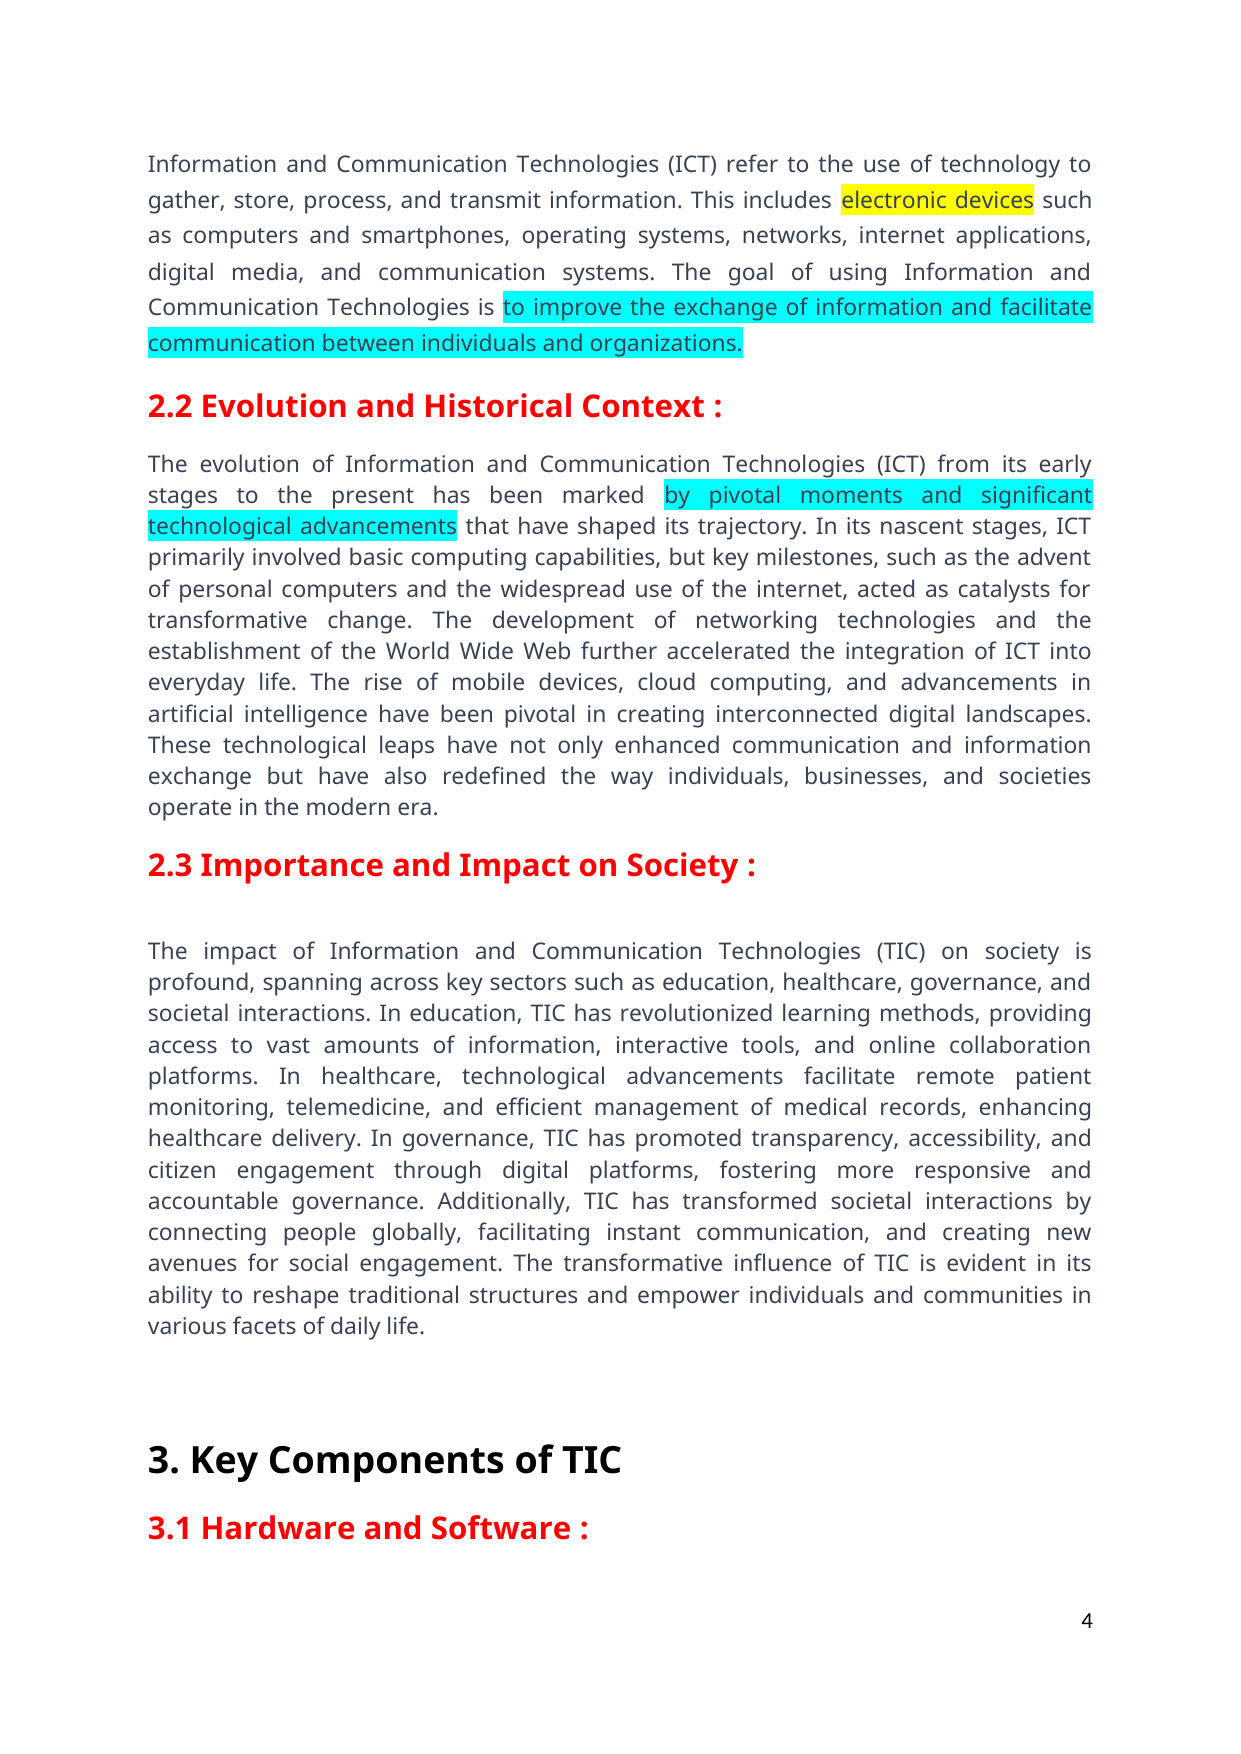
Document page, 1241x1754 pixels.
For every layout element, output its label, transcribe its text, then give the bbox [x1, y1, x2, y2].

subtitle 2.2 Evolution and Historical Context : [148, 384, 1093, 427]
subtitle The evolution of Information and Communication Technologies (ICT) from its early stages to the present has been marked by pivotal moments and significant technological advancements that have shaped its trajectory. In its nascent stages, ICT primarily involved basic computing capabilities, but key milestones, such as the advent of personal computers and the widespread use of the internet, acted as catalysts for transformative change. The development of networking technologies and the establishment of the World Wide Web further accelerated the integration of ICT into everyday life. The rise of mobile devices, cloud computing, and advancements in artificial intelligence have been pivotal in creating interconnected digital landscapes. These technological leaps have not only enhanced communication and information exchange but have also redefined the way individuals, businesses, and societies operate in the modern era. [148, 447, 1093, 822]
subtitle 2.3 Importance and Impact on Society : [148, 843, 1093, 886]
subtitle 3. Key Components of TIC [148, 1434, 1093, 1485]
subtitle 3.1 Hardware and Software : [148, 1506, 1093, 1548]
subtitle Information and Communication Technologies (ICT) refer to the use of technology to gather, store, process, and transmit information. This includes electronic devices such as computers and smartphones, operating systems, networks, internet applications, digital media, and communication systems. The goal of using Information and Communication Technologies is to improve the exchange of information and facilitate communication between individuals and organizations. [148, 148, 1093, 358]
subtitle The impact of Information and Communication Technologies (TIC) on society is profound, spanning across key sectors such as education, healthcare, governance, and societal interactions. In education, TIC has revolutionized learning methods, providing access to vast amounts of information, interactive tools, and online collaboration platforms. In healthcare, technological advancements facilitate remote patient monitoring, telemedicine, and efficient management of medical records, enhancing healthcare delivery. In governance, TIC has promoted transparency, accessibility, and citizen engagement through digital platforms, fostering more responsive and accountable governance. Additionally, TIC has transformed societal interactions by connecting people globally, facilitating instant communication, and creating new avenues for social engagement. The transformative influence of TIC is evident in its ability to reshape traditional structures and empower individuals and communities in various facets of daily life. [148, 907, 1093, 1341]
